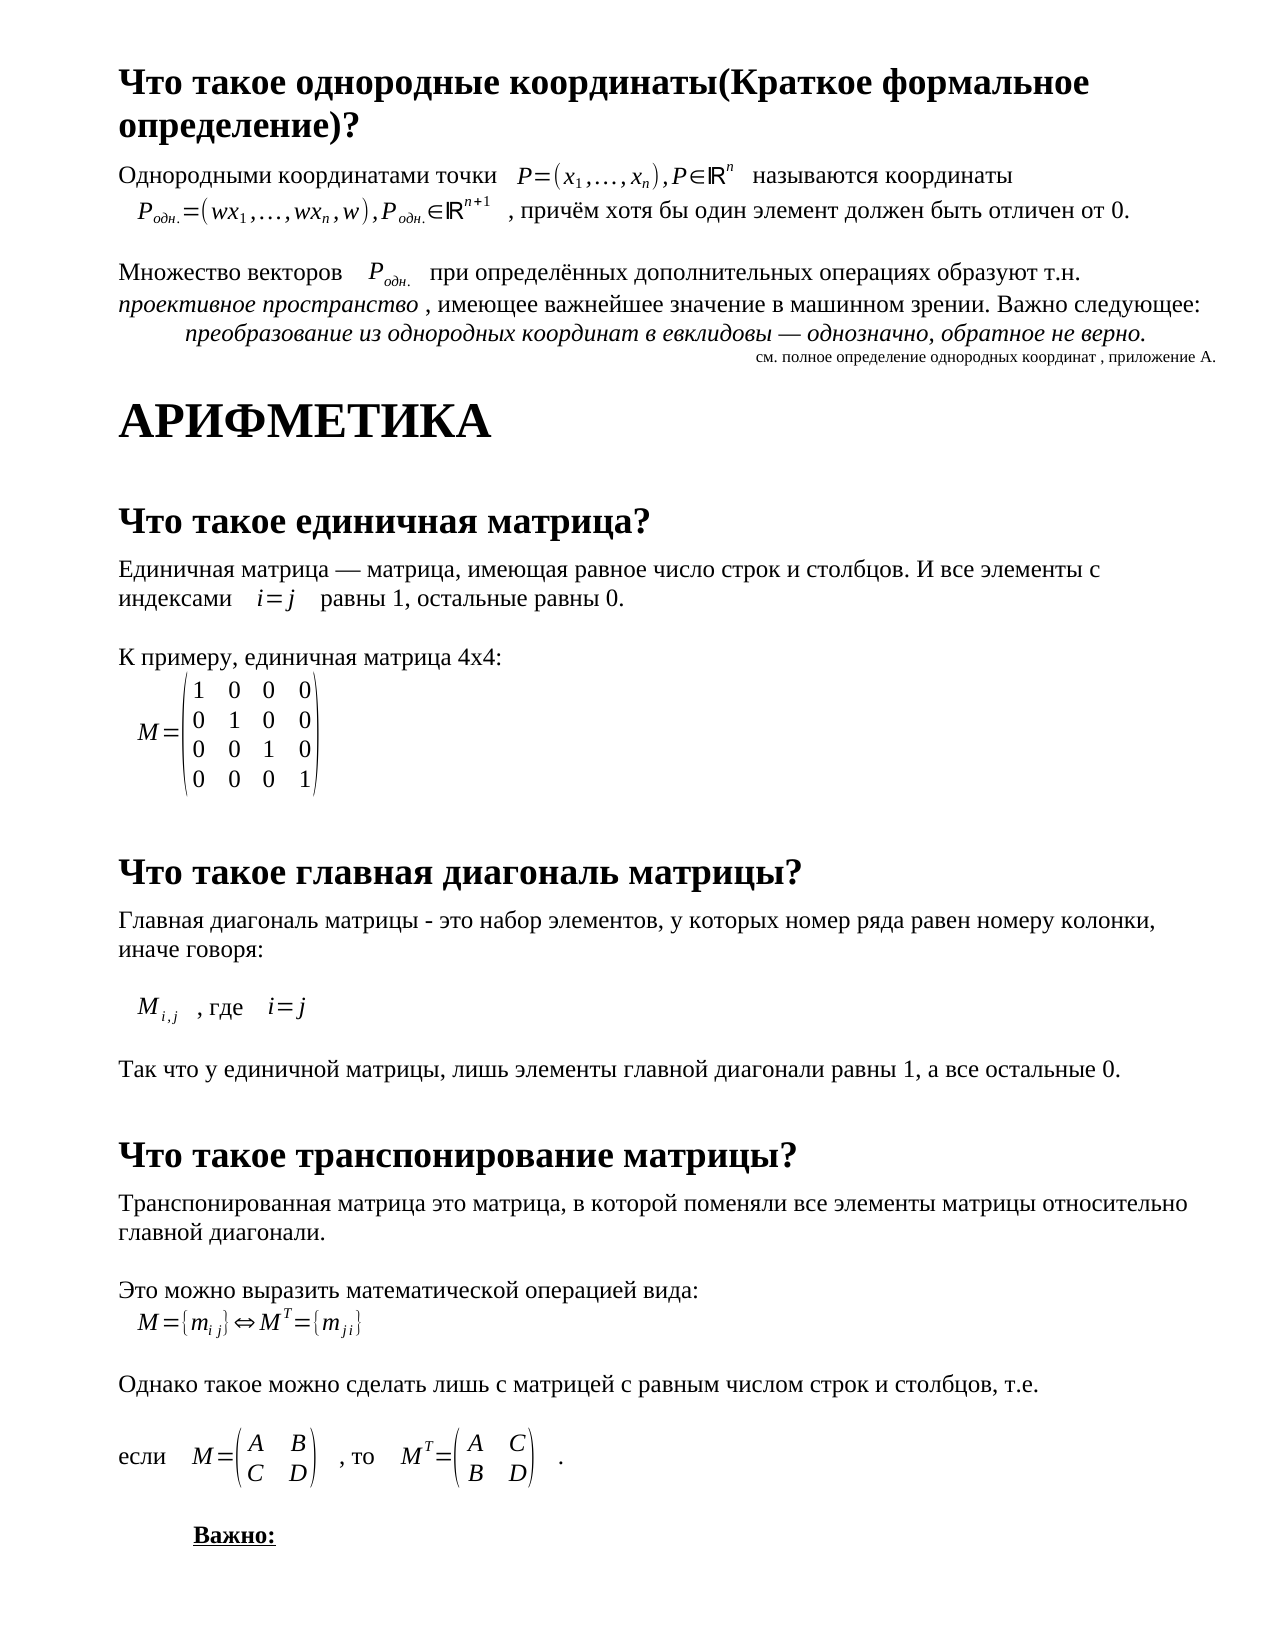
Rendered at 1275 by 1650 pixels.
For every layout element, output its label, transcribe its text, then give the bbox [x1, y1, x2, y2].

subtitle Что такое главная диагональ матрицы? [118, 849, 1216, 892]
text К примеру, единичная матрица 4х4: [118, 642, 1216, 799]
text Однородными координатами точкиназываются координаты , причём хотя бы один элемент должен быть отличен от 0. [118, 158, 1216, 228]
text Главная диагональ матрицы - это набор элементов, у которых номер ряда равен номеру колонки, иначе говоря: [118, 905, 1216, 962]
text Важно: [193, 1520, 1216, 1548]
subtitle Что такое единичная матрица? [118, 499, 1216, 542]
text см. полное определение однородных координат , приложение A. [118, 347, 1216, 366]
text Транспонированная матрица это матрица, в которой поменяли все элементы матрицы относительно главной диагонали. [118, 1188, 1216, 1246]
text Однако такое можно сделать лишь с матрицей с равным числом строк и столбцов, т.е. [118, 1369, 1216, 1397]
text если , то . [118, 1427, 1216, 1490]
subtitle АРИФМЕТИКА [118, 391, 1216, 449]
text Единичная матрица — матрица, имеющая равное число строк и столбцов. И все элементы с индексами равны 1, остальные равны 0. [118, 554, 1216, 612]
text , где [118, 992, 1216, 1024]
subtitle Что такое транспонирование матрицы? [118, 1133, 1216, 1176]
text преобразование из однородных координат в евклидовы — однозначно, обратное не верно. [118, 318, 1216, 347]
subtitle Что такое однородные координаты(Краткое формальное определение)? [118, 59, 1216, 145]
text Множество векторов при определённых дополнительных операциях образуют т.н. проективное пространство , имеющее важнейшее значение в машинном зрении. Важно следующее: [118, 257, 1216, 318]
text Это можно выразить математической операцией вида: [118, 1276, 1216, 1339]
text Так что у единичной матрицы, лишь элементы главной диагонали равны 1, а все остальные 0. [118, 1054, 1216, 1083]
